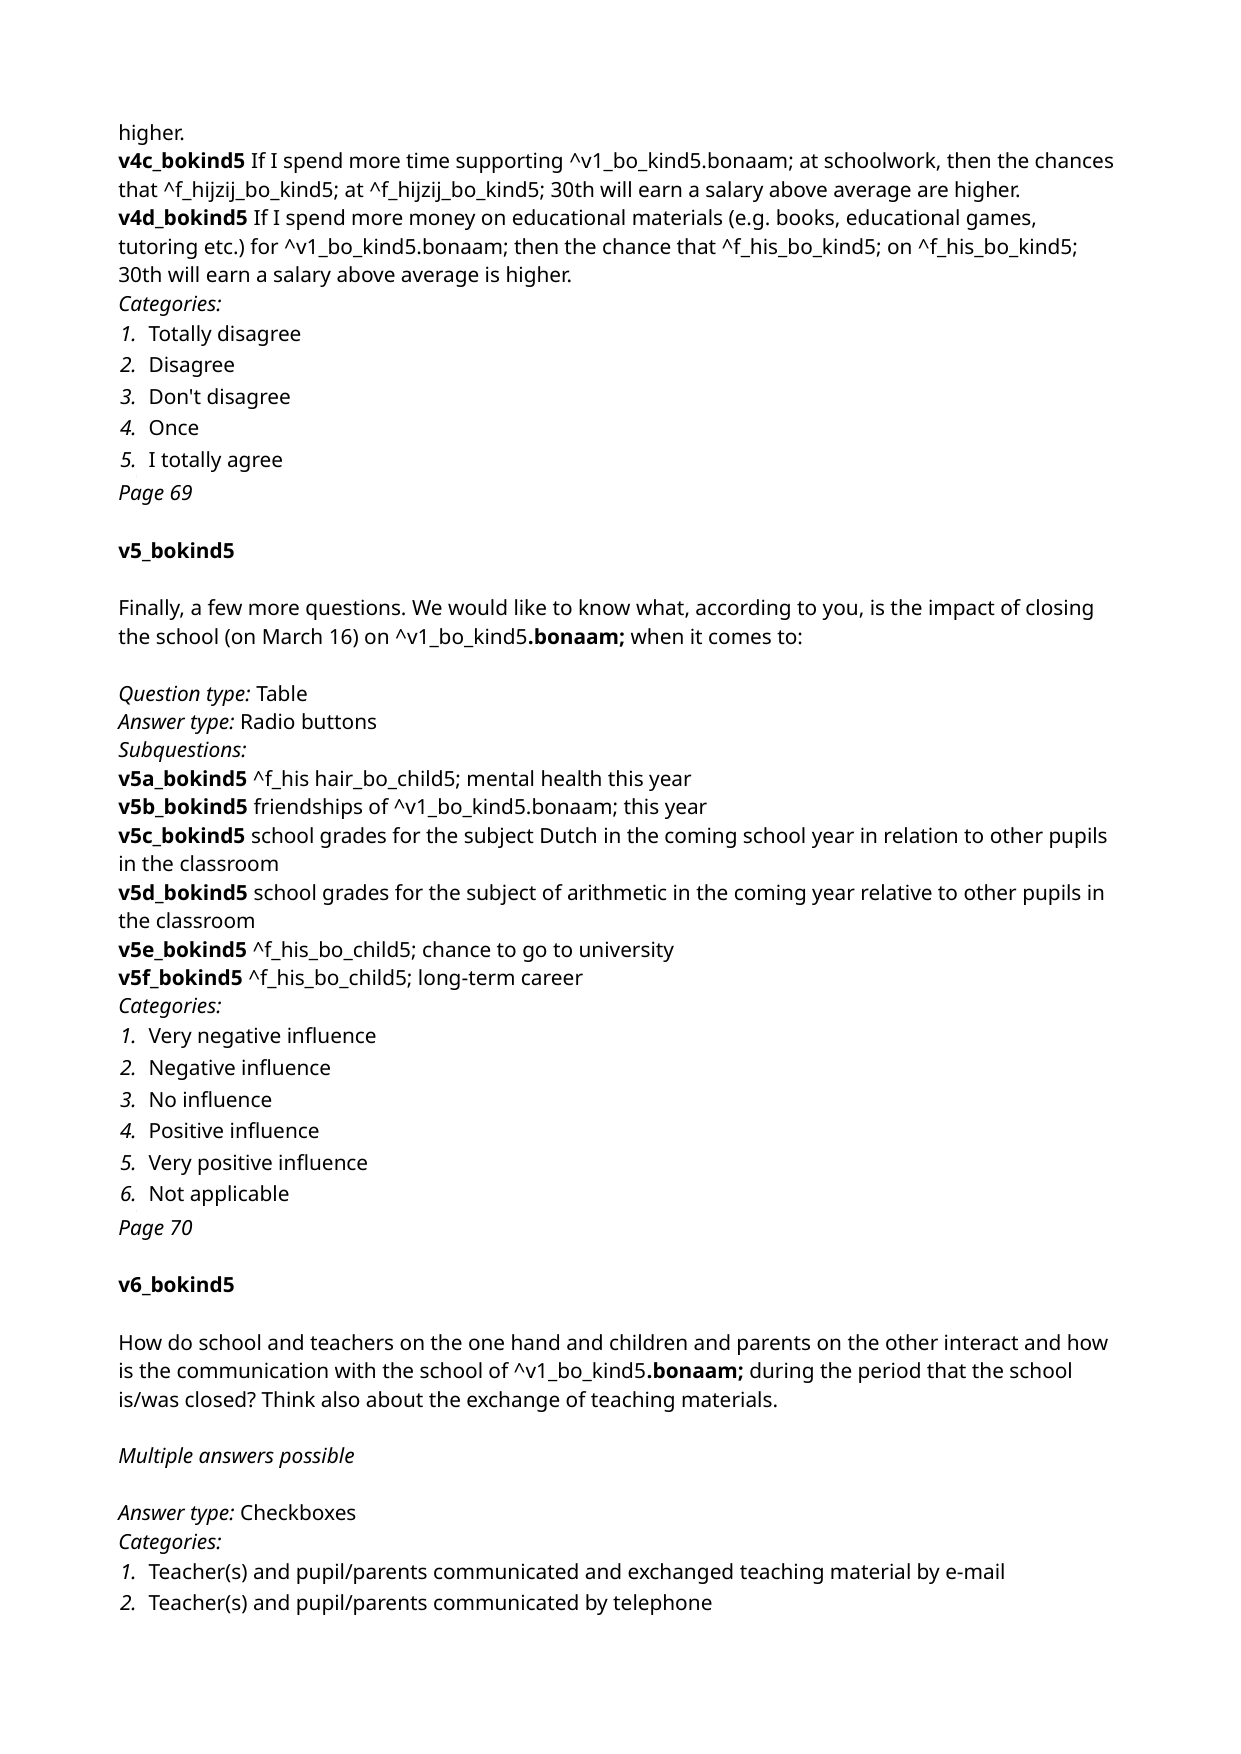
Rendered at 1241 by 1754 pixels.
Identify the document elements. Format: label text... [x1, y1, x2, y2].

table_cell Teacher(s) and pupil/parents communicated by telephone [147, 1587, 1093, 1618]
text Page 70 [118, 1213, 1122, 1241]
text Answer type: Checkboxes [118, 1498, 1122, 1527]
table_cell 2. [118, 1587, 147, 1618]
table_header Very negative influence [147, 1020, 394, 1052]
table_header 1. [118, 1020, 147, 1052]
table_header 1. [118, 317, 147, 349]
table_cell Not applicable [147, 1178, 394, 1209]
subtitle v5_bokind5 [118, 536, 1122, 564]
text Finally, a few more questions. We would like to know what, according to you, is the impact of closing the school (on March 16) on ^v1_bo_kind5.bonaam; when it comes to: [118, 593, 1122, 650]
text Categories: [118, 992, 1122, 1020]
table_cell 2. [118, 1052, 147, 1083]
table_cell Positive influence [147, 1115, 394, 1146]
subtitle v6_bokind5 [118, 1270, 1122, 1299]
table_cell 3. [118, 380, 147, 412]
table_cell 3. [118, 1083, 147, 1115]
table_cell No influence [147, 1083, 394, 1115]
table_header Teacher(s) and pupil/parents communicated and exchanged teaching material by e-mail [147, 1555, 1093, 1587]
table_cell 4. [118, 1115, 147, 1146]
table_cell Disagree [147, 349, 384, 380]
text Question type: Table [118, 679, 1122, 707]
table_cell 4. [118, 412, 147, 443]
table_cell Very positive influence [147, 1146, 394, 1178]
table_cell I totally agree [147, 444, 384, 475]
table_cell 6. [118, 1178, 147, 1209]
table_cell 2. [118, 349, 147, 380]
text higher. v4c_bokind5 If I spend more time supporting ^v1_bo_kind5.bonaam; at schoolwork, then the chances that ^f_hijzij_bo_kind5; at ^f_hijzij_bo_kind5; 30th will earn a salary above average are higher. v4d_bokind5 If I spend more money on educational materials (e.g. books, educational games, tutoring etc.) for ^v1_bo_kind5.bonaam; then the chance that ^f_his_bo_kind5; on ^f_his_bo_kind5; 30th will earn a salary above average is higher. [118, 118, 1122, 289]
text How do school and teachers on the one hand and children and parents on the other interact and how is the communication with the school of ^v1_bo_kind5.bonaam; during the period that the school is/was closed? Think also about the exchange of teaching materials. Multiple answers possible [118, 1328, 1122, 1470]
table_cell 5. [118, 1146, 147, 1178]
text Categories: [118, 1527, 1122, 1555]
text Subquestions: v5a_bokind5 ^f_his hair_bo_child5; mental health this year v5b_bokind5 friendships of ^v1_bo_kind5.bonaam; this year v5c_bokind5 school grades for the subject Dutch in the coming school year in relation to other pupils in the classroom v5d_bokind5 school grades for the subject of arithmetic in the coming year relative to other pupils in the classroom v5e_bokind5 ^f_his_bo_child5; chance to go to university v5f_bokind5 ^f_his_bo_child5; long-term career [118, 736, 1122, 992]
table_cell Once [147, 412, 384, 443]
text Categories: [118, 289, 1122, 317]
table_header 1. [118, 1555, 147, 1587]
text Answer type: Radio buttons [118, 707, 1122, 736]
table_cell Don't disagree [147, 380, 384, 412]
table_cell Negative influence [147, 1052, 394, 1083]
table_header Totally disagree [147, 317, 384, 349]
table_cell 5. [118, 444, 147, 475]
text Page 69 [118, 478, 1122, 507]
